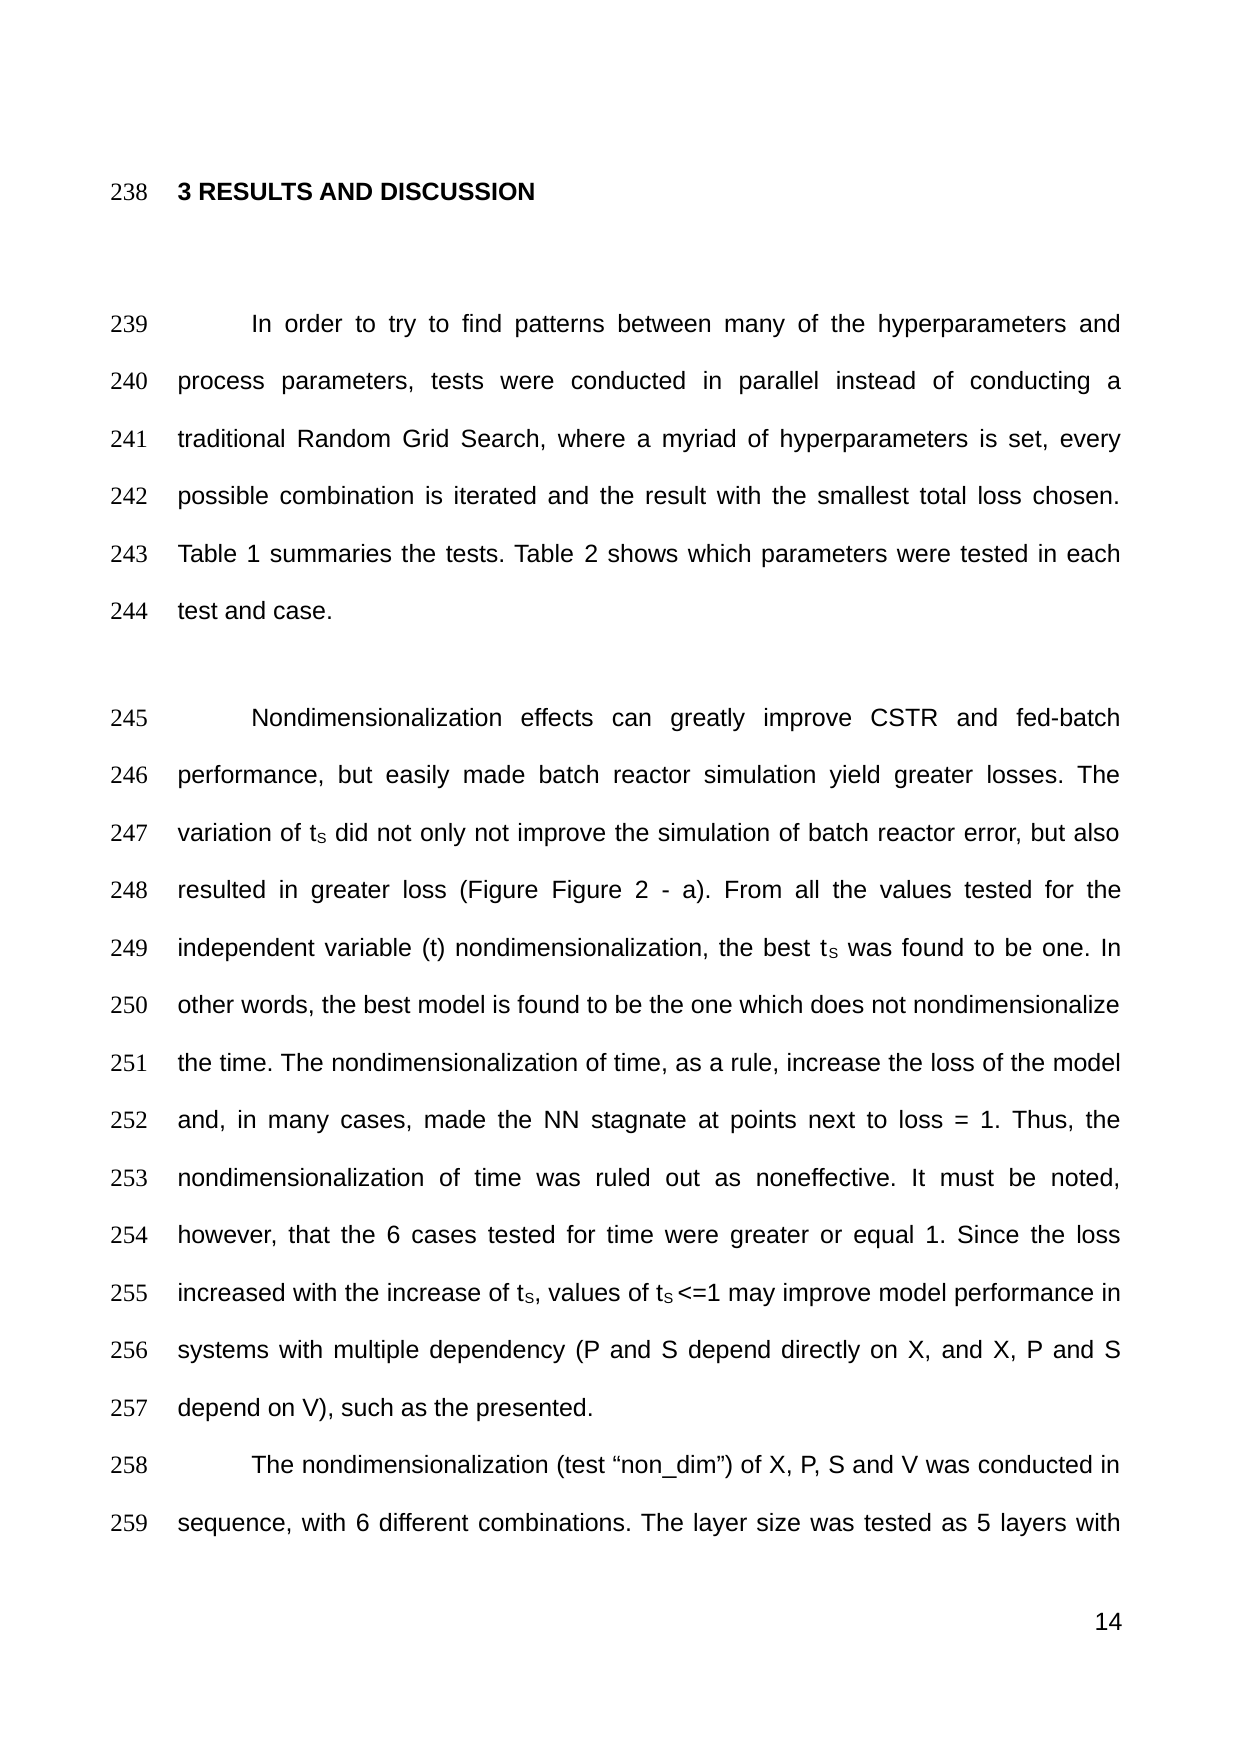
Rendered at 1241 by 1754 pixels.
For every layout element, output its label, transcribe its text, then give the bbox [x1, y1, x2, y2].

text The nondimensionalization (test “non_dim”) of X, P, S and V was conducted in sequence, with 6 different combinations. The layer size was tested as 5 layers with [177, 1450, 1122, 1537]
text In order to try to find patterns between many of the hyperparameters and process parameters, tests were conducted in parallel instead of conducting a traditional Random Grid Search, where a myriad of hyperparameters is set, every possible combination is iterated and the result with the smallest total loss chosen. Table 1 summaries the tests. Table 2 shows which parameters were tested in each test and case. [177, 309, 1122, 625]
subtitle Results and discussion [177, 177, 1122, 206]
text Nondimensionalization effects can greatly improve CSTR and fed-batch performance, but easily made batch reactor simulation yield greater losses. The variation of tS did not only not improve the simulation of batch reactor error, but also resulted in greater loss (Figure 2 - a). From all the values tested for the independent variable (t) nondimensionalization, the best tS was found to be one. In other words, the best model is found to be the one which does not nondimensionalize the time. The nondimensionalization of time, as a rule, increase the loss of the model and, in many cases, made the NN stagnate at points next to loss = 1. Thus, the nondimensionalization of time was ruled out as noneffective. It must be noted, however, that the 6 cases tested for time were greater or equal 1. Since the loss increased with the increase of tS, values of tS <=1 may improve model performance in systems with multiple dependency (P and S depend directly on X, and X, P and S depend on V), such as the presented. [177, 703, 1122, 1422]
